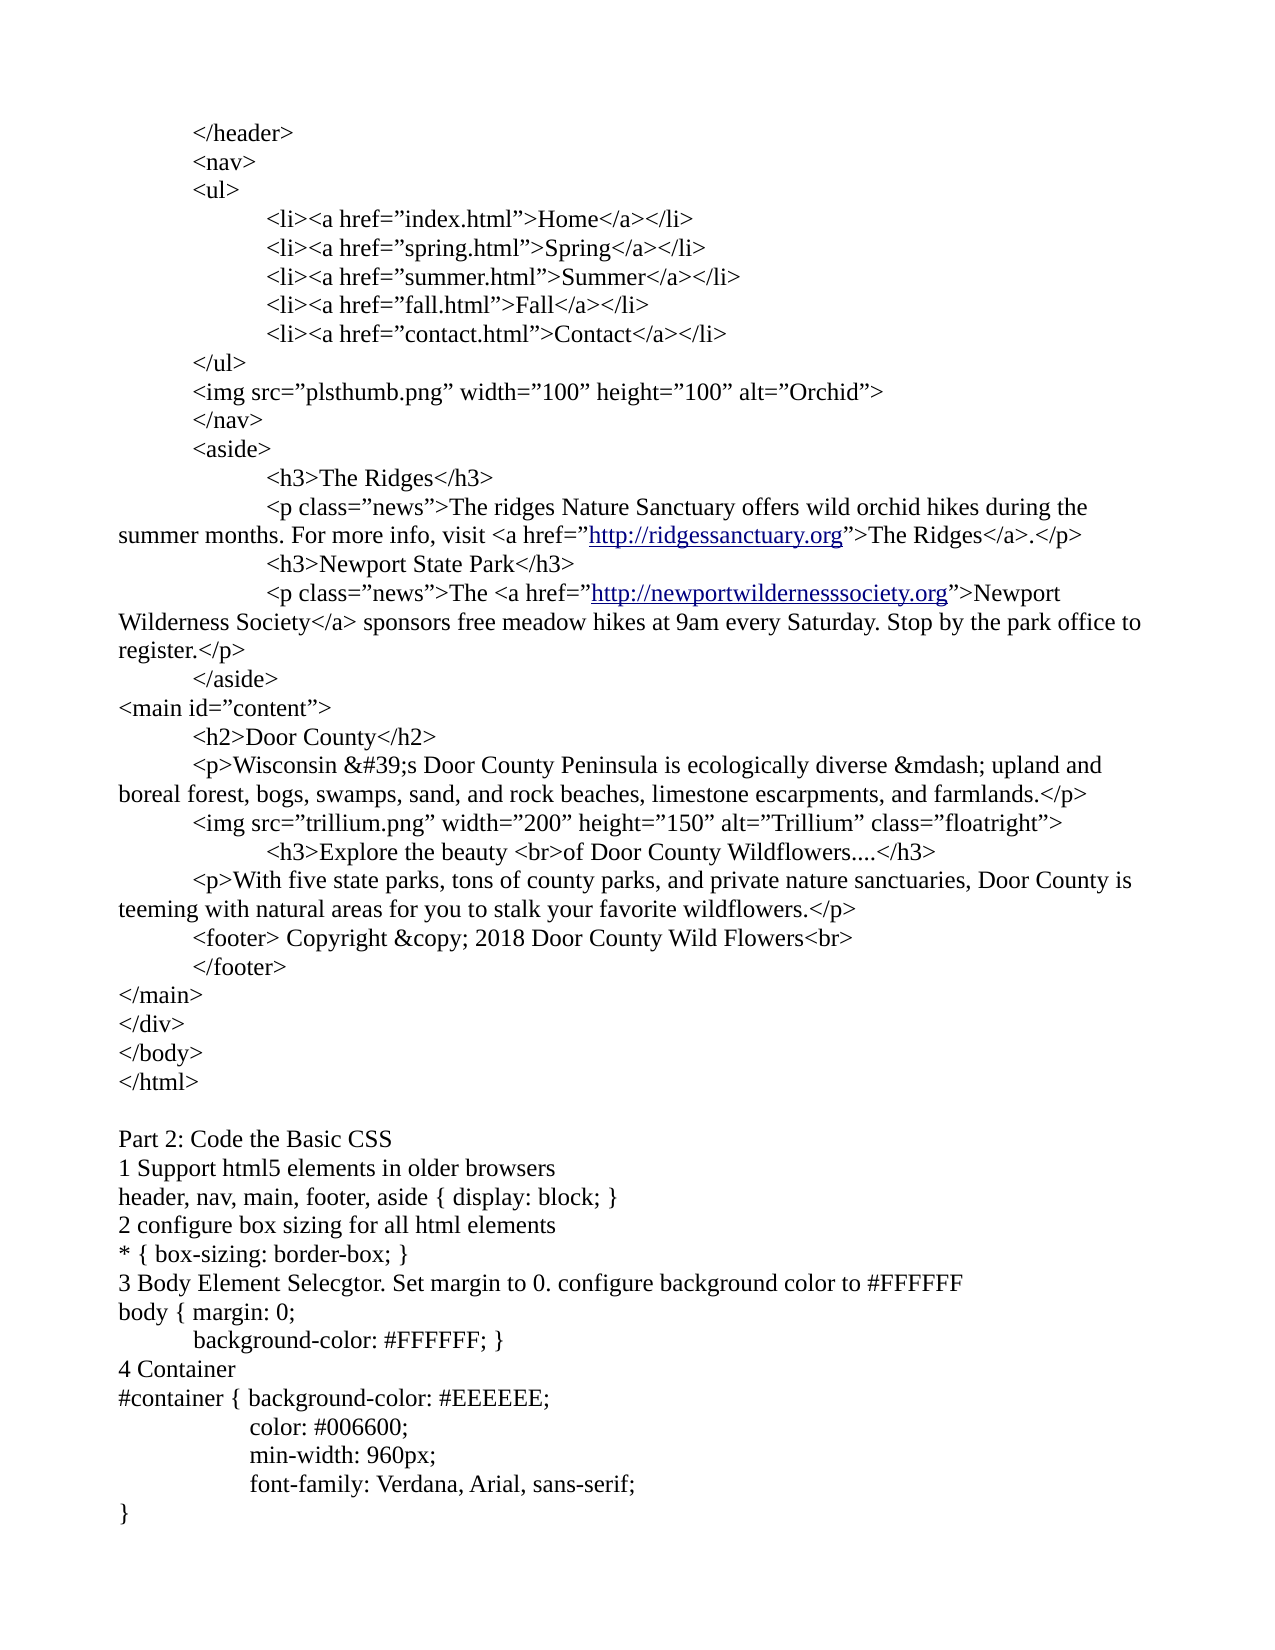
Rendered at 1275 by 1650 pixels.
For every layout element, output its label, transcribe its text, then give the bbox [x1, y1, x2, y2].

text 4 Container [118, 1354, 1157, 1383]
text <img src=”trillium.png” width=”200” height=”150” alt=”Trillium” class=”floatright”> [118, 808, 1157, 837]
text <nav> [118, 147, 1157, 176]
text <h3>Explore the beauty <br>of Door County Wildflowers....</h3> [118, 837, 1157, 866]
text <li><a href=”spring.html”>Spring</a></li> [118, 233, 1157, 262]
text <h3>Newport State Park</h3> [118, 549, 1157, 578]
text </aside> [118, 664, 1157, 693]
text <h2>Door County</h2> [118, 722, 1157, 751]
text <li><a href=”summer.html”>Summer</a></li> [118, 262, 1157, 291]
text <footer> Copyright &copy; 2018 Door County Wild Flowers<br> [118, 923, 1157, 952]
text </main> [118, 981, 1157, 1009]
text </footer> [118, 952, 1157, 981]
text </body> [118, 1038, 1157, 1067]
text <img src=”plsthumb.png” width=”100” height=”100” alt=”Orchid”> [118, 377, 1157, 406]
text background-color: #FFFFFF; } [118, 1326, 1157, 1354]
text font-family: Verdana, Arial, sans-serif; [118, 1469, 1157, 1498]
text </header> [118, 118, 1157, 147]
text <ul> [118, 176, 1157, 204]
text <li><a href=”fall.html”>Fall</a></li> [118, 291, 1157, 319]
text </ul> [118, 348, 1157, 377]
text <h3>The Ridges</h3> [118, 463, 1157, 492]
text <p class=”news”>The <a href=”http://newportwildernesssociety.org”>Newport Wilderness Society</a> sponsors free meadow hikes at 9am every Saturday. Stop by the park office to register.</p> [118, 578, 1157, 664]
text Part 2: Code the Basic CSS [118, 1124, 1157, 1153]
text min-width: 960px; [118, 1441, 1157, 1469]
text </html> [118, 1067, 1157, 1096]
text <li><a href=”index.html”>Home</a></li> [118, 204, 1157, 233]
text color: #006600; [118, 1412, 1157, 1441]
text * { box-sizing: border-box; } [118, 1239, 1157, 1268]
text <li><a href=”contact.html”>Contact</a></li> [118, 319, 1157, 348]
text </nav> [118, 406, 1157, 434]
text body { margin: 0; [118, 1297, 1157, 1326]
text 1 Support html5 elements in older browsers [118, 1153, 1157, 1182]
text </div> [118, 1009, 1157, 1038]
text <p>Wisconsin &#39;s Door County Peninsula is ecologically diverse &mdash; upland and boreal forest, bogs, swamps, sand, and rock beaches, limestone escarpments, and farmlands.</p> [118, 751, 1157, 808]
text <main id=”content”> [118, 693, 1157, 722]
text <p>With five state parks, tons of county parks, and private nature sanctuaries, Door County is teeming with natural areas for you to stalk your favorite wildflowers.</p> [118, 866, 1157, 923]
text <p class=”news”>The ridges Nature Sanctuary offers wild orchid hikes during the summer months. For more info, visit <a href=”http://ridgessanctuary.org”>The Ridges</a>.</p> [118, 492, 1157, 549]
text 2 configure box sizing for all html elements [118, 1211, 1157, 1239]
text #container { background-color: #EEEEEE; [118, 1383, 1157, 1412]
text 3 Body Element Selecgtor. Set margin to 0. configure background color to #FFFFFF [118, 1268, 1157, 1297]
text header, nav, main, footer, aside { display: block; } [118, 1182, 1157, 1211]
text } [118, 1498, 1157, 1527]
text <aside> [118, 434, 1157, 463]
